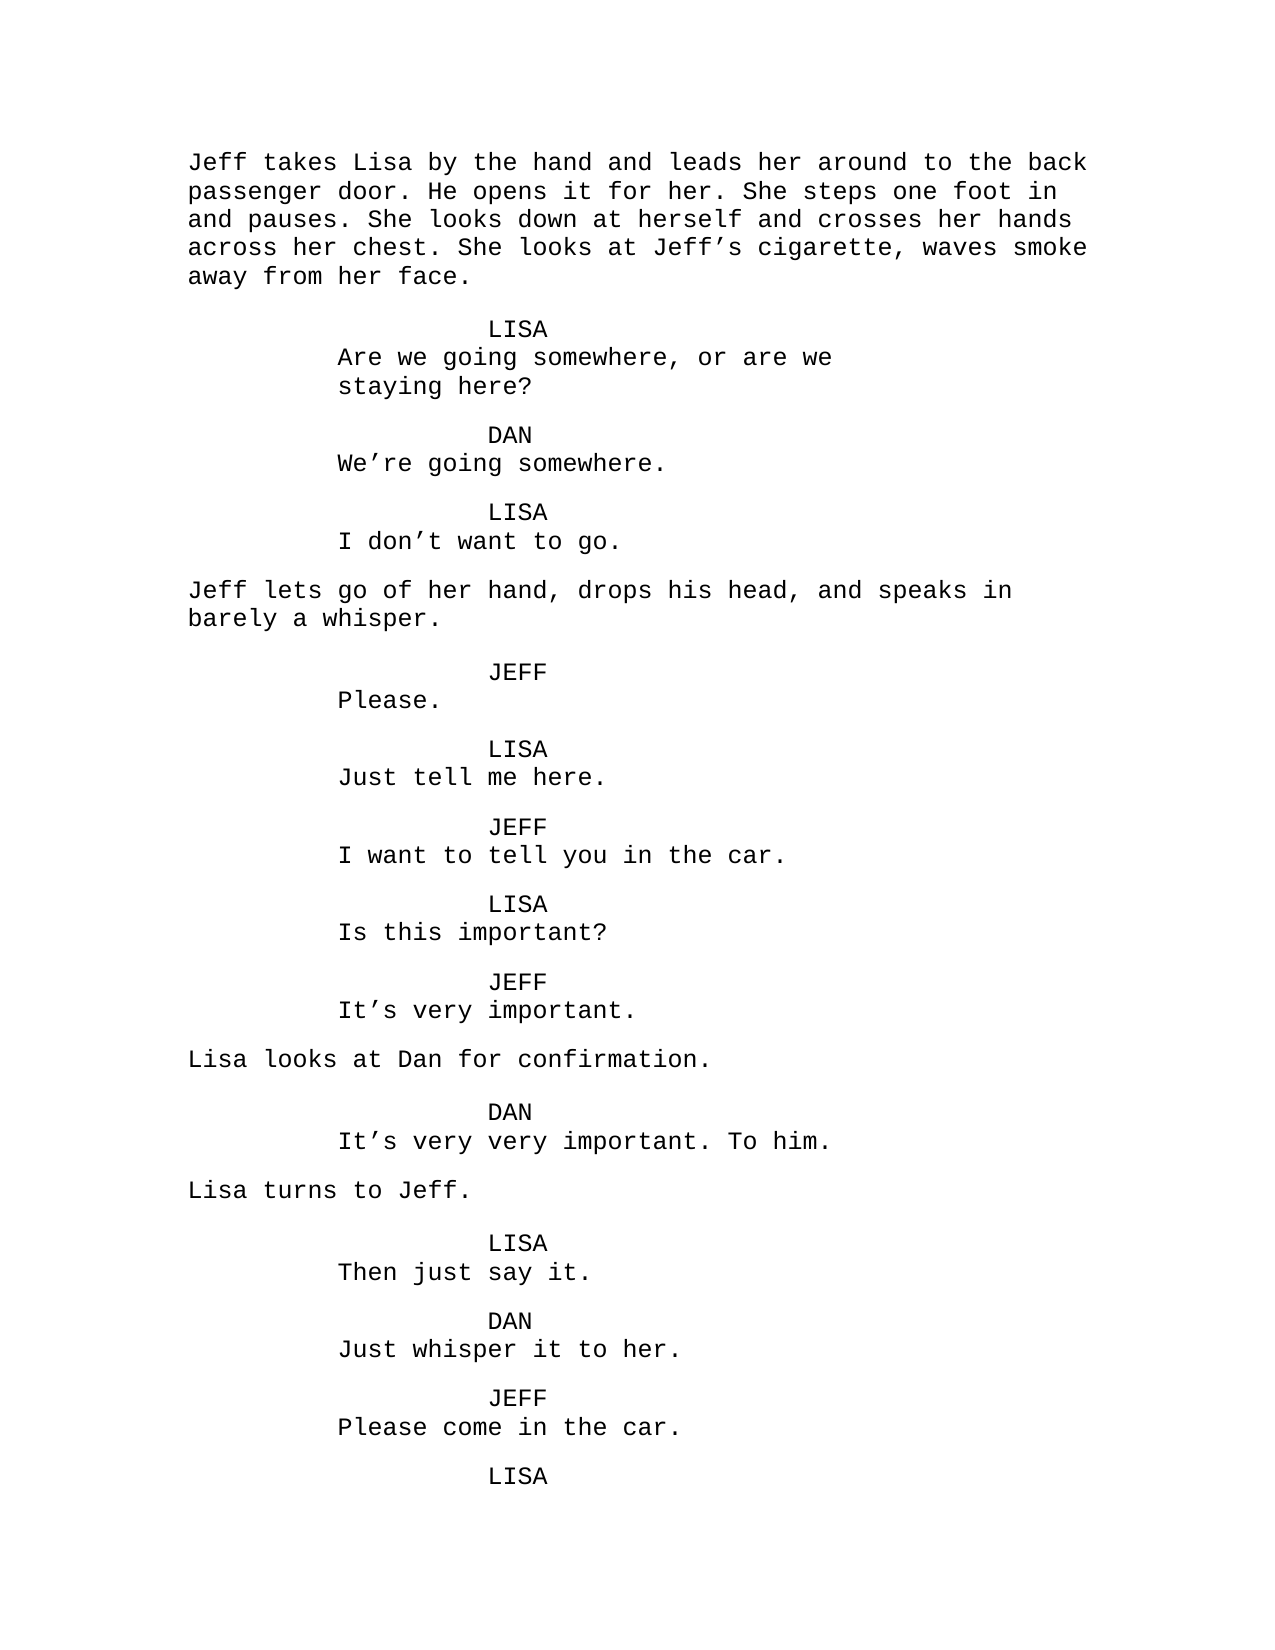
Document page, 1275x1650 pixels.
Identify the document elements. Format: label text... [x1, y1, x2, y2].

text Jeff takes Lisa by the hand and leads her around to the back passenger door. He opens it for her. She steps one foot in and pauses. She looks down at herself and crosses her hands across her chest. She looks at Jeff’s cigarette, waves smoke away from her face. [187, 150, 1087, 292]
text Just tell me here. [337, 765, 937, 793]
text DAN [187, 1100, 1087, 1128]
text LISA [187, 1463, 1087, 1492]
text DAN [187, 1308, 1087, 1337]
text JEFF [187, 1386, 1087, 1414]
text Is this important? [337, 920, 937, 948]
text LISA [187, 737, 1087, 765]
text LISA [187, 892, 1087, 920]
text Lisa looks at Dan for confirmation. [187, 1047, 1087, 1075]
text JEFF [187, 659, 1087, 687]
text DAN [187, 422, 1087, 451]
text Lisa turns to Jeff. [187, 1177, 1087, 1206]
text Are we going somewhere, or are we staying here? [337, 345, 937, 402]
text We’re going somewhere. [337, 451, 937, 479]
text I don’t want to go. [337, 528, 937, 557]
text Please. [337, 687, 937, 716]
text Just whisper it to her. [337, 1337, 937, 1365]
text LISA [187, 317, 1087, 345]
text JEFF [187, 969, 1087, 997]
text Then just say it. [337, 1259, 937, 1287]
text It’s very very important. To him. [337, 1128, 937, 1157]
text JEFF [187, 814, 1087, 842]
text LISA [187, 1231, 1087, 1259]
text LISA [187, 500, 1087, 528]
text I want to tell you in the car. [337, 842, 937, 871]
text Please come in the car. [337, 1414, 937, 1442]
text Jeff lets go of her hand, drops his head, and speaks in barely a whisper. [187, 577, 1087, 634]
text It’s very important. [337, 997, 937, 1026]
